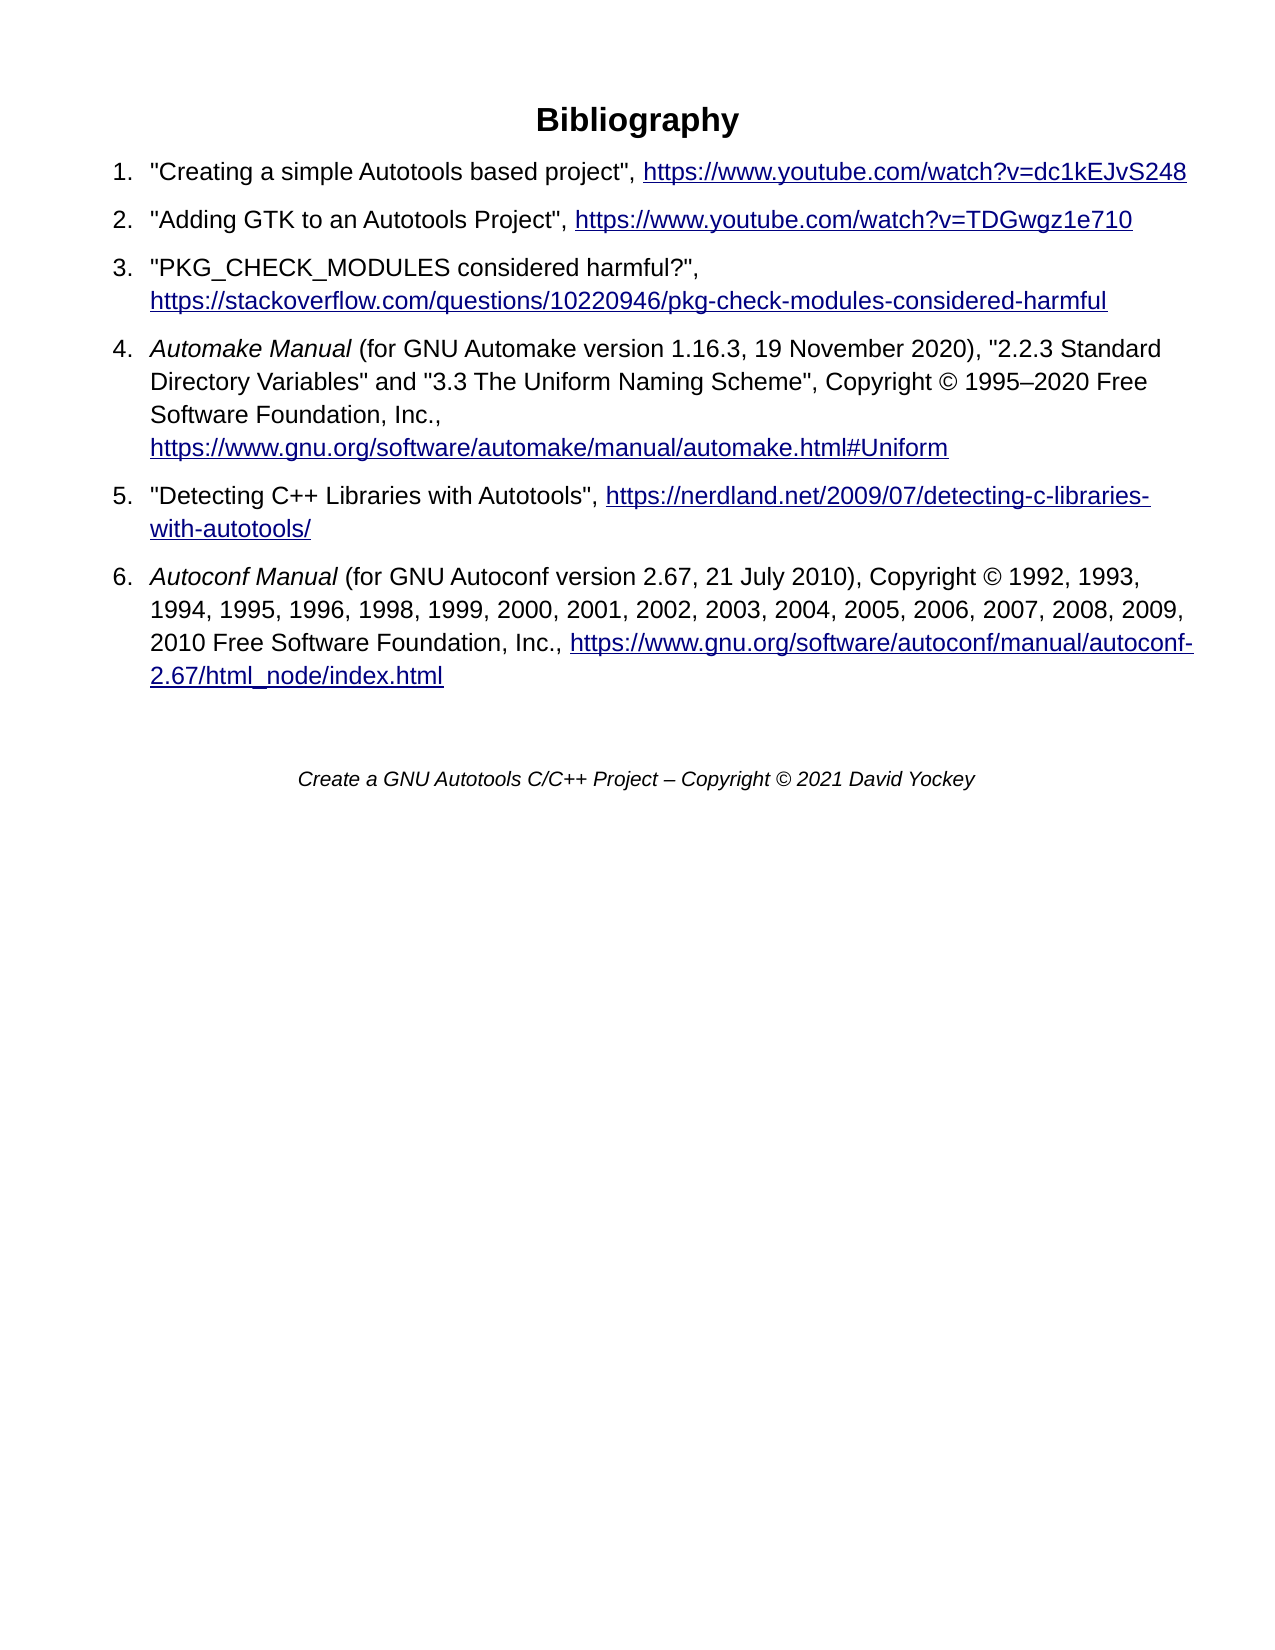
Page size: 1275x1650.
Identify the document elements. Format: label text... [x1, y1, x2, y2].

list Automake Manual (for GNU Automake version 1.16.3, 19 November 2020), "2.2.3 Standard Directory Variables" and "3.3 The Uniform Naming Scheme", Copyright © 1995–2020 Free Software Foundation, Inc., https://www.gnu.org/software/automake/manual/automake.html#Uniform [112, 334, 1200, 462]
list "PKG_CHECK_MODULES considered harmful?", https://stackoverflow.com/questions/10220946/pkg-check-modules-considered-harmful [112, 253, 1200, 315]
list "Adding GTK to an Autotools Project", https://www.youtube.com/watch?v=TDGwgz1e710 [112, 205, 1200, 234]
subtitle Bibliography [75, 101, 1200, 139]
list "Creating a simple Autotools based project", https://www.youtube.com/watch?v=dc1kEJvS248 [112, 157, 1200, 186]
list "Detecting C++ Libraries with Autotools", https://nerdland.net/2009/07/detecting-c-libraries-with-autotools/ [112, 481, 1200, 543]
list Autoconf Manual (for GNU Autoconf version 2.67, 21 July 2010), Copyright © 1992, 1993, 1994, 1995, 1996, 1998, 1999, 2000, 2001, 2002, 2003, 2004, 2005, 2006, 2007, 2008, 2009, 2010 Free Software Foundation, Inc., https://www.gnu.org/software/autoconf/manual/autoconf-2.67/html_node/index.html [112, 562, 1200, 690]
text Create a GNU Autotools C/C++ Project – Copyright © 2021 David Yockey [75, 767, 1200, 791]
